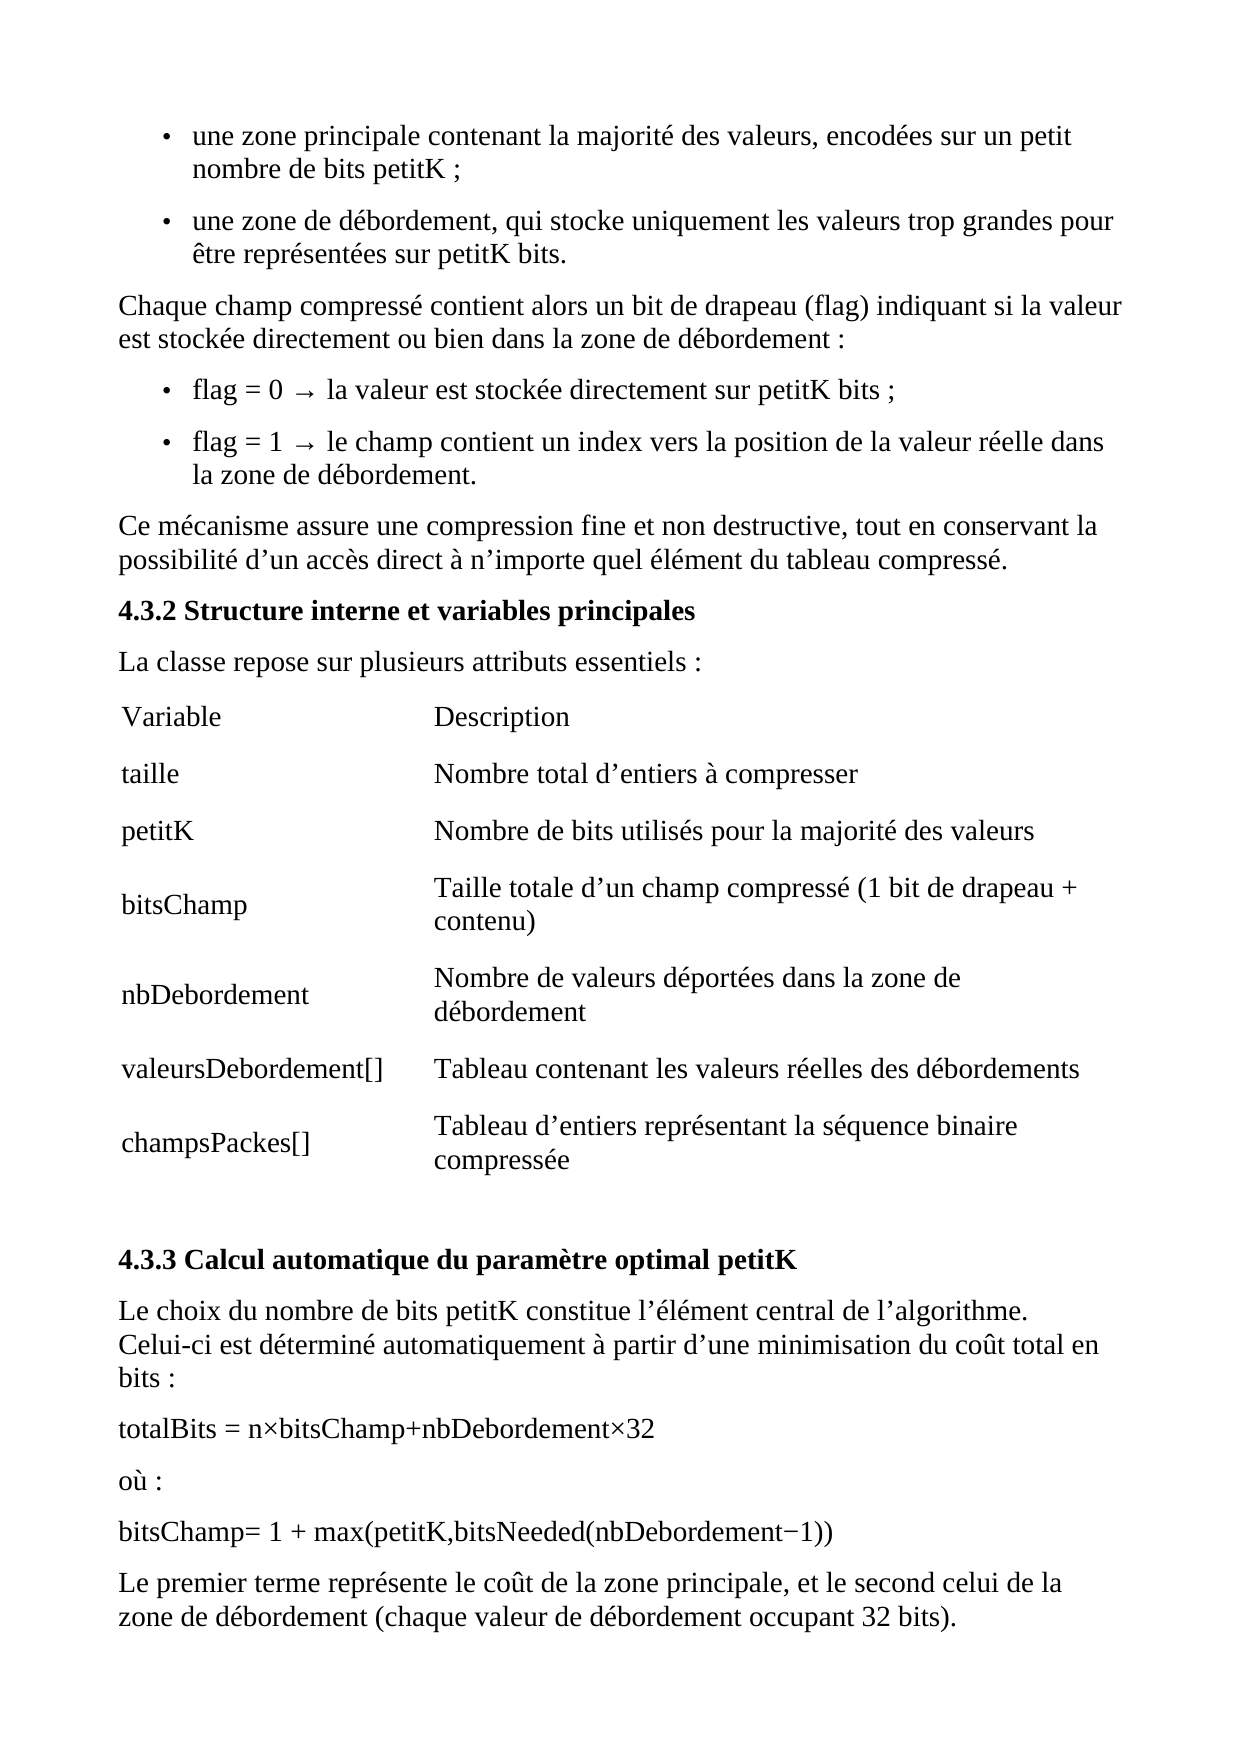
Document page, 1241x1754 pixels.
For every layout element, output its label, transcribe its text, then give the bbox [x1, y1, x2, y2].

table_cell valeursDebordement[] [118, 1040, 431, 1097]
table_cell Tableau contenant les valeurs réelles des débordements [431, 1040, 1092, 1097]
table_cell Tableau d’entiers représentant la séquence binaire compressée [431, 1097, 1092, 1187]
table_header Description [431, 687, 1092, 744]
text Ce mécanisme assure une compression fine et non destructive, tout en conservant la possibilité d’un accès direct à n’importe quel élément du tableau compressé. [118, 508, 1122, 576]
table_cell petitK [118, 801, 431, 858]
list une zone de débordement, qui stocke uniquement les valeurs trop grandes pour être représentées sur petitK bits. [162, 203, 1122, 270]
table_cell champsPackes[] [118, 1097, 431, 1187]
table_cell Nombre de bits utilisés pour la majorité des valeurs [431, 801, 1092, 858]
table_cell Nombre de valeurs déportées dans la zone de débordement [431, 949, 1092, 1039]
text Chaque champ compressé contient alors un bit de drapeau (flag) indiquant si la valeur est stockée directement ou bien dans la zone de débordement : [118, 288, 1122, 355]
table_cell bitsChamp [118, 858, 431, 949]
text bitsChamp= 1 + max⁡(petitK,bitsNeeded(nbDebordement−1)) [118, 1514, 1122, 1548]
text totalBits = n×bitsChamp+nbDebordement×32 [118, 1412, 1122, 1445]
list une zone principale contenant la majorité des valeurs, encodées sur un petit nombre de bits petitK ; [162, 118, 1122, 185]
text La classe repose sur plusieurs attributs essentiels : [118, 644, 1122, 678]
text où : [118, 1463, 1122, 1496]
list flag = 1 → le champ contient un index vers la position de la valeur réelle dans la zone de débordement. [162, 424, 1122, 491]
table_cell Taille totale d’un champ compressé (1 bit de drapeau + contenu) [431, 858, 1092, 949]
table_cell Nombre total d’entiers à compresser [431, 744, 1092, 801]
table_cell nbDebordement [118, 949, 431, 1039]
list flag = 0 → la valeur est stockée directement sur petitK bits ; [162, 372, 1122, 406]
table_cell taille [118, 744, 431, 801]
text Le premier terme représente le coût de la zone principale, et le second celui de la zone de débordement (chaque valeur de débordement occupant 32 bits). [118, 1565, 1122, 1632]
subtitle 4.3.3 Calcul automatique du paramètre optimal petitK [118, 1242, 1122, 1276]
subtitle 4.3.2 Structure interne et variables principales [118, 593, 1122, 627]
text Le choix du nombre de bits petitK constitue l’élément central de l’algorithme. Celui-ci est déterminé automatiquement à partir d’une minimisation du coût total en bits : [118, 1293, 1122, 1394]
table_header Variable [118, 687, 431, 744]
